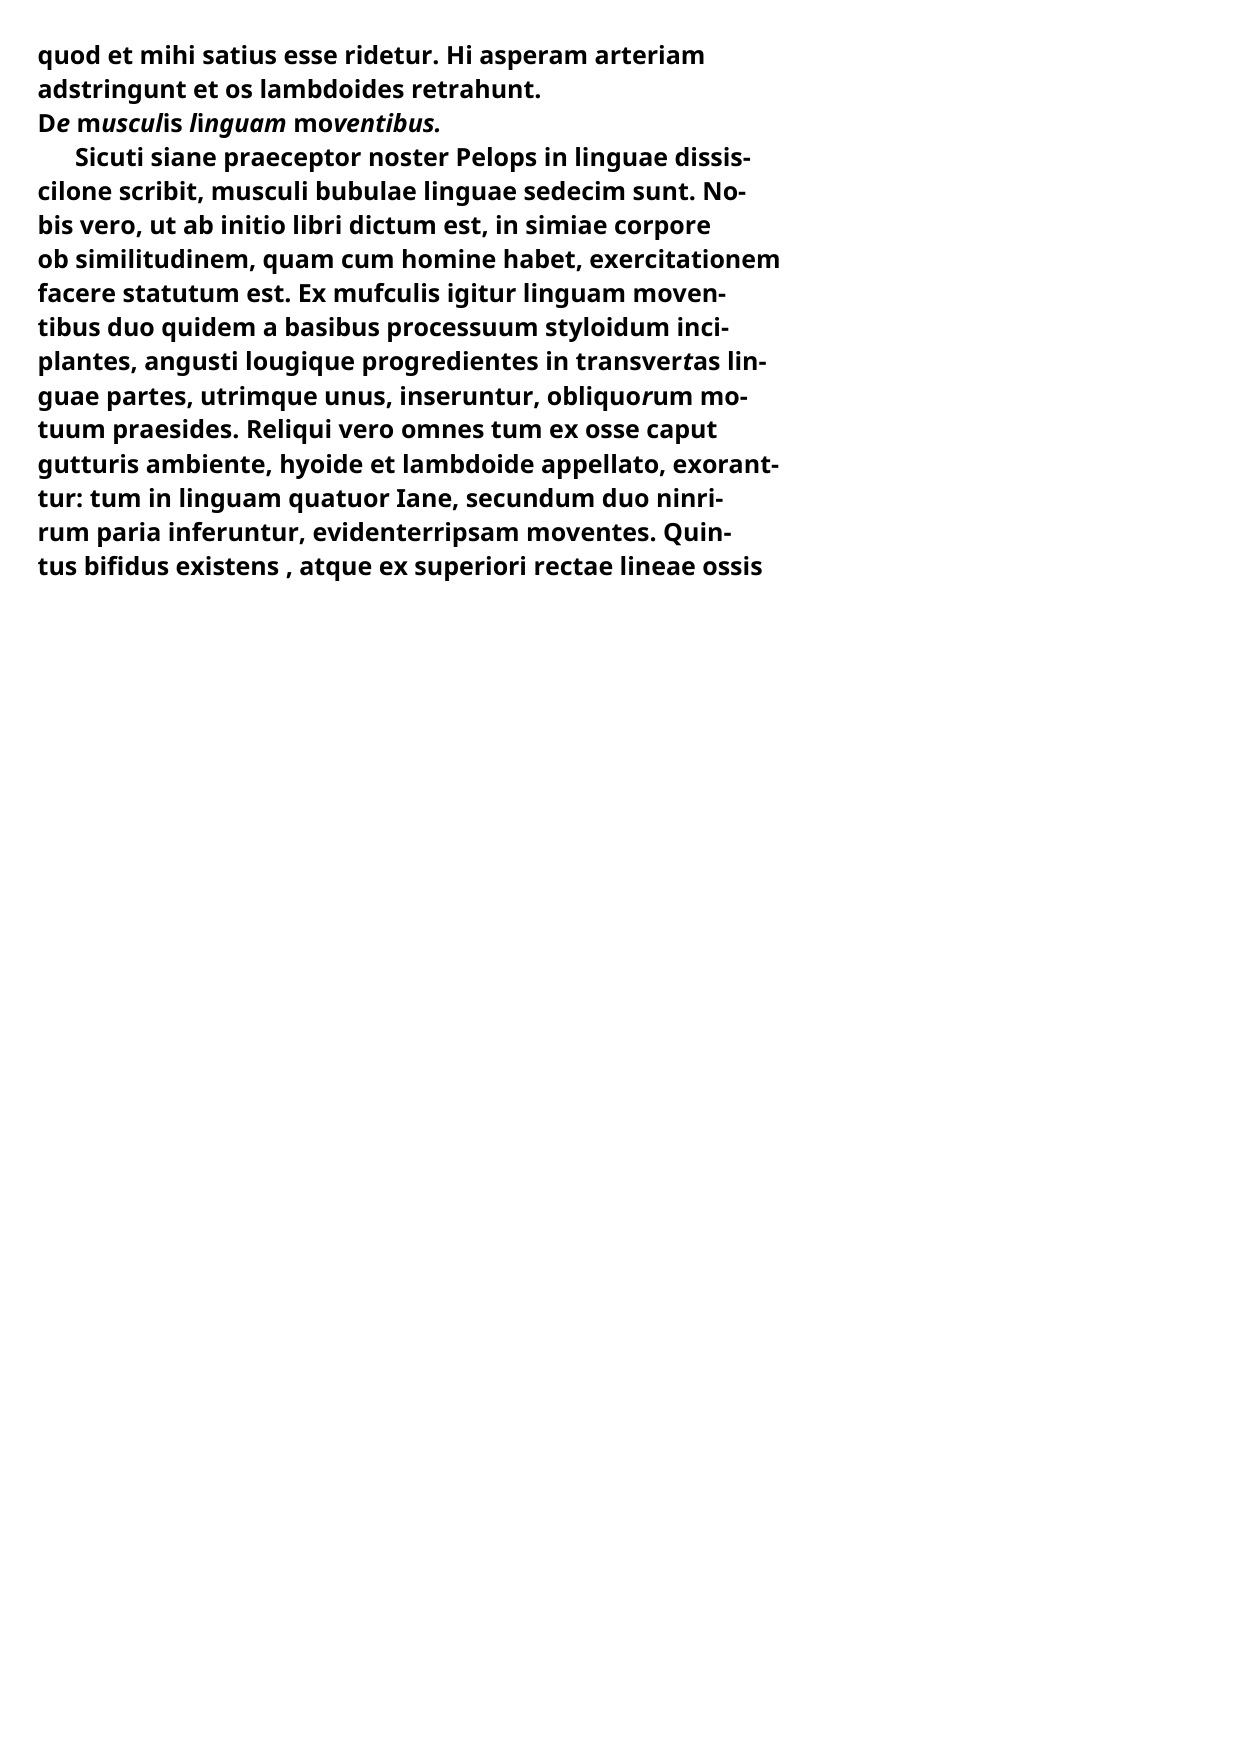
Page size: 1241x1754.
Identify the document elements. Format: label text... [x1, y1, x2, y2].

text Sicuti siane praeceptor noster Pelops in linguae dissis- cilone scribit, musculi bubulae linguae sedecim sunt. No- bis vero, ut ab initio libri dictum est, in simiae corpore ob similitudinem, quam cum homine habet, exercitationem facere statutum est. Ex mufculis igitur linguam moven- tibus duo quidem a basibus processuum styloidum inci- plantes, angusti lougique progredientes in transvertas lin- guae partes, utrimque unus, inseruntur, obliquorum mo- tuum praesides. Reliqui vero omnes tum ex osse caput gutturis ambiente, hyoide et lambdoide appellato, exorant- tur: tum in linguam quatuor Iane, secundum duo ninri- rum paria inferuntur, evidenterripsam moventes. Quin- tus bifidus existens , atque ex superiori rectae lineae ossis [37, 140, 1203, 582]
text De musculis linguam moventibus. [37, 106, 1203, 140]
text quod et mihi satius esse ridetur. Hi asperam arteriam adstringunt et os lambdoides retrahunt. [37, 37, 1203, 106]
